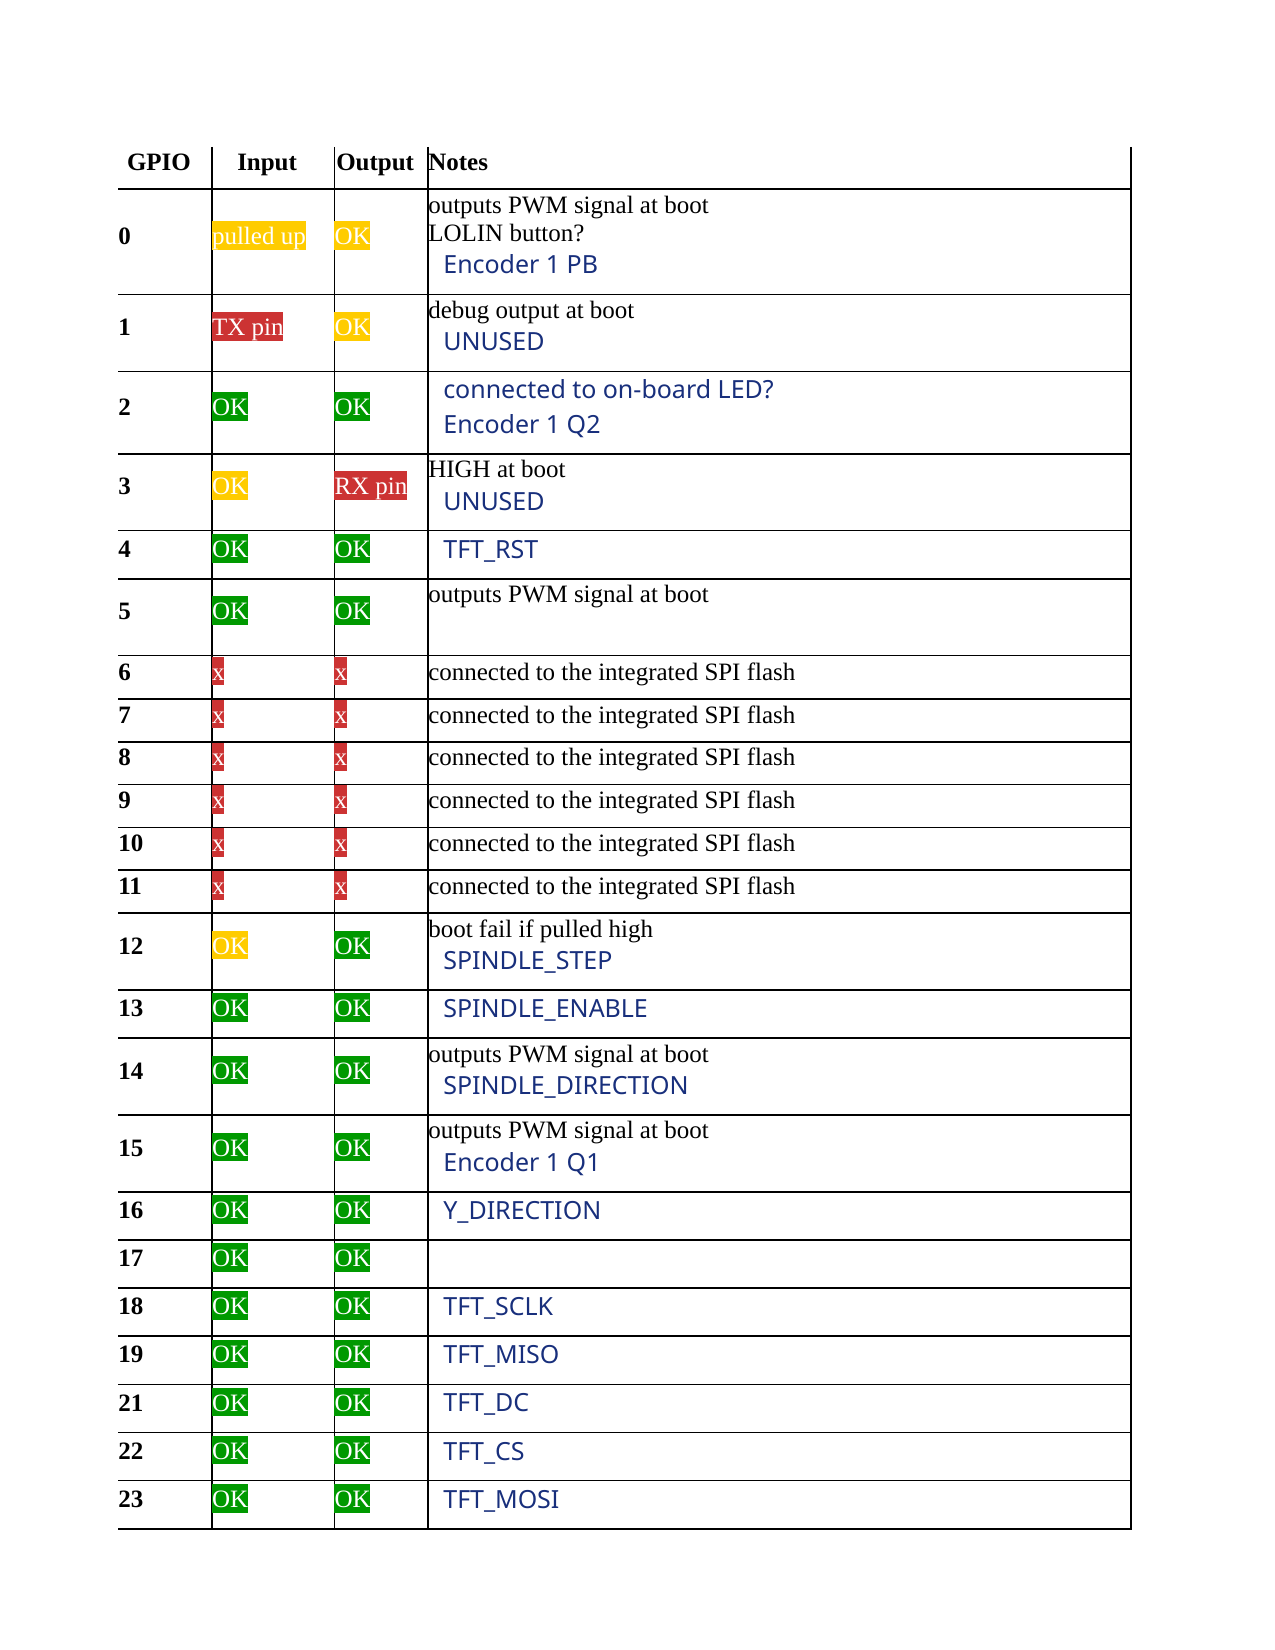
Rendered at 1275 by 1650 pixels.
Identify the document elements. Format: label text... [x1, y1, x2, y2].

table_cell 11 [118, 871, 211, 912]
table_cell OK [335, 1433, 427, 1480]
table_cell OK [213, 914, 334, 989]
table_cell outputs PWM signal at boot Encoder 1 Q1 [429, 1116, 1130, 1191]
table_cell 2 [118, 372, 211, 453]
table_cell 10 [118, 828, 211, 869]
table_cell connected to the integrated SPI flash [429, 656, 1130, 698]
table_cell OK [335, 531, 427, 578]
table_header Output [335, 147, 427, 188]
table_cell 19 [118, 1337, 211, 1383]
table_cell 23 [118, 1481, 211, 1528]
table_cell outputs PWM signal at boot LOLIN button? Encoder 1 PB [429, 190, 1130, 294]
table_cell 6 [118, 656, 211, 698]
table_cell 3 [118, 455, 211, 530]
table_cell 12 [118, 914, 211, 989]
table_cell OK [335, 1116, 427, 1191]
table_cell connected to the integrated SPI flash [429, 828, 1130, 869]
table_cell OK [335, 295, 427, 371]
table_cell OK [213, 580, 334, 655]
table_cell OK [213, 1241, 334, 1287]
table_cell x [335, 700, 427, 741]
table_cell 17 [118, 1241, 211, 1287]
table_cell x [335, 785, 427, 827]
table_cell 8 [118, 743, 211, 784]
table_cell [429, 1241, 1130, 1287]
table_cell x [213, 871, 334, 912]
table_cell debug output at boot UNUSED [429, 295, 1130, 371]
table_cell TFT_MISO [429, 1337, 1130, 1383]
table_cell SPINDLE_ENABLE [429, 991, 1130, 1037]
table_cell OK [335, 190, 427, 294]
table_header GPIO [118, 147, 211, 188]
table_cell 22 [118, 1433, 211, 1480]
table_cell OK [335, 1193, 427, 1239]
table_cell OK [213, 1116, 334, 1191]
table_cell connected to the integrated SPI flash [429, 700, 1130, 741]
table_cell x [335, 871, 427, 912]
table_cell x [213, 828, 334, 869]
table_cell 16 [118, 1193, 211, 1239]
table_cell connected to the integrated SPI flash [429, 871, 1130, 912]
table_cell x [213, 785, 334, 827]
table_cell OK [213, 1433, 334, 1480]
table_cell OK [335, 580, 427, 655]
table_cell 15 [118, 1116, 211, 1191]
table_cell TFT_MOSI [429, 1481, 1130, 1528]
table_cell connected to the integrated SPI flash [429, 743, 1130, 784]
table_cell 4 [118, 531, 211, 578]
table_cell OK [213, 372, 334, 453]
table_cell connected to on-board LED? Encoder 1 Q2 [429, 372, 1130, 453]
table_cell boot fail if pulled high SPINDLE_STEP [429, 914, 1130, 989]
table_cell OK [335, 372, 427, 453]
table_cell OK [213, 1385, 334, 1432]
table_header Input [213, 147, 334, 188]
table_header Notes [429, 147, 1130, 188]
table_cell OK [335, 1385, 427, 1432]
table_cell HIGH at boot UNUSED [429, 455, 1130, 530]
table_cell x [335, 743, 427, 784]
table_cell OK [335, 914, 427, 989]
table_cell OK [213, 991, 334, 1037]
table_cell TFT_SCLK [429, 1289, 1130, 1335]
table_cell OK [335, 1039, 427, 1114]
table_cell OK [335, 1481, 427, 1528]
table_cell TFT_CS [429, 1433, 1130, 1480]
table_cell 1 [118, 295, 211, 371]
table_cell outputs PWM signal at boot SPINDLE_DIRECTION [429, 1039, 1130, 1114]
table_cell 5 [118, 580, 211, 655]
table_cell OK [213, 1481, 334, 1528]
table_cell OK [213, 1193, 334, 1239]
table_cell OK [335, 1337, 427, 1383]
table_cell outputs PWM signal at boot [429, 580, 1130, 655]
table_cell pulled up [213, 190, 334, 294]
table_cell x [335, 656, 427, 698]
table_cell 13 [118, 991, 211, 1037]
table_cell x [213, 743, 334, 784]
table_cell 18 [118, 1289, 211, 1335]
table_cell OK [213, 1289, 334, 1335]
table_cell TFT_DC [429, 1385, 1130, 1432]
table_cell 9 [118, 785, 211, 827]
table_cell 14 [118, 1039, 211, 1114]
table_cell 21 [118, 1385, 211, 1432]
table_cell TX pin [213, 295, 334, 371]
table_cell OK [213, 531, 334, 578]
table_cell OK [213, 1039, 334, 1114]
table_cell 0 [118, 190, 211, 294]
table_cell OK [335, 1241, 427, 1287]
table_cell Y_DIRECTION [429, 1193, 1130, 1239]
table_cell 7 [118, 700, 211, 741]
table_cell OK [335, 1289, 427, 1335]
table_cell TFT_RST [429, 531, 1130, 578]
table_cell x [213, 656, 334, 698]
table_cell OK [335, 991, 427, 1037]
table_cell RX pin [335, 455, 427, 530]
table_cell connected to the integrated SPI flash [429, 785, 1130, 827]
table_cell x [335, 828, 427, 869]
table_cell x [213, 700, 334, 741]
table_cell OK [213, 455, 334, 530]
table_cell OK [213, 1337, 334, 1383]
